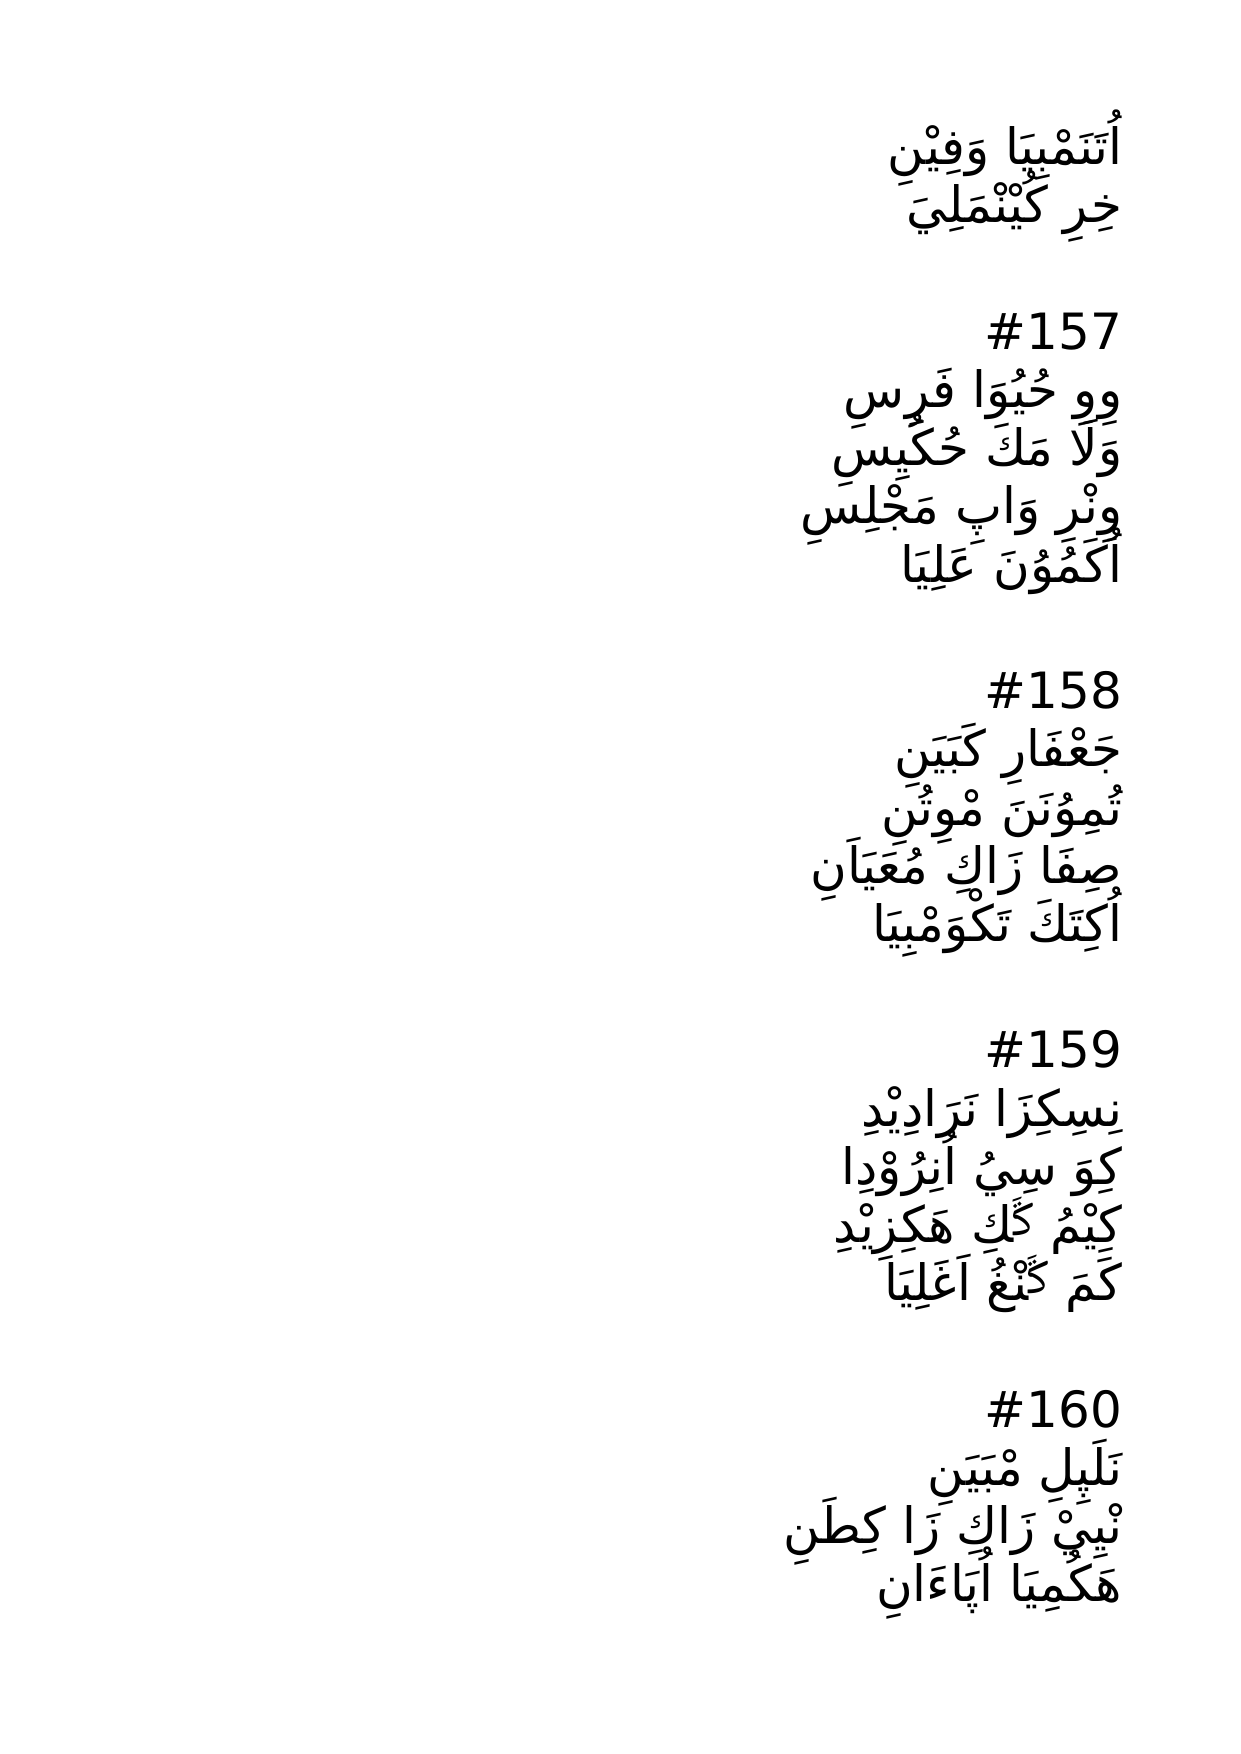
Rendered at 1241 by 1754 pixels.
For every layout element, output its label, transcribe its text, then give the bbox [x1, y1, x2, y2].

text #157 [118, 303, 1122, 361]
text صِفَا زَاكِ مُعَيَاَنِ [118, 837, 1122, 895]
text وِوِ حُيُوَا فَرِسِ [118, 361, 1122, 419]
text جَعْفَارِ كَبَيَنِ [118, 720, 1122, 778]
text اُكِتَكَ تَكْوَمْبِيَا [118, 895, 1122, 953]
text خِرِ كُيْنْمَلِيَ [118, 176, 1122, 234]
text كِيْمُ ػَكِ هَكِزِيْدِ [118, 1196, 1122, 1254]
text #159 [118, 1021, 1122, 1079]
text تُمِوُنَنَ مْوِتُنِ [118, 778, 1122, 837]
text نْيِيْ زَاكِ زَا كِطَنِ [118, 1497, 1122, 1555]
text اُكَمُوُنَ عَلِيَا [118, 536, 1122, 594]
text #160 [118, 1381, 1122, 1439]
text #158 [118, 662, 1122, 720]
text نِسِكِزَا نَرَادِيْدِ [118, 1079, 1122, 1138]
text نَلَپِلِ مْبَيَنِ [118, 1439, 1122, 1497]
text وَلَا مَكَ حُكُيِسِ [118, 419, 1122, 477]
text هَكُمِيَا اُپَاءَانِ [118, 1555, 1122, 1613]
text وِنْرِ وَاپِ مَجْلِسِ [118, 477, 1122, 536]
text اُتَنَمْبِيَا وَفِيْنِ [118, 118, 1122, 176]
text كَمَ ػَنْغُ اَغَلِيَا [118, 1254, 1122, 1312]
text كِوَ سِيُ اُنِرُوْدِا [118, 1138, 1122, 1196]
